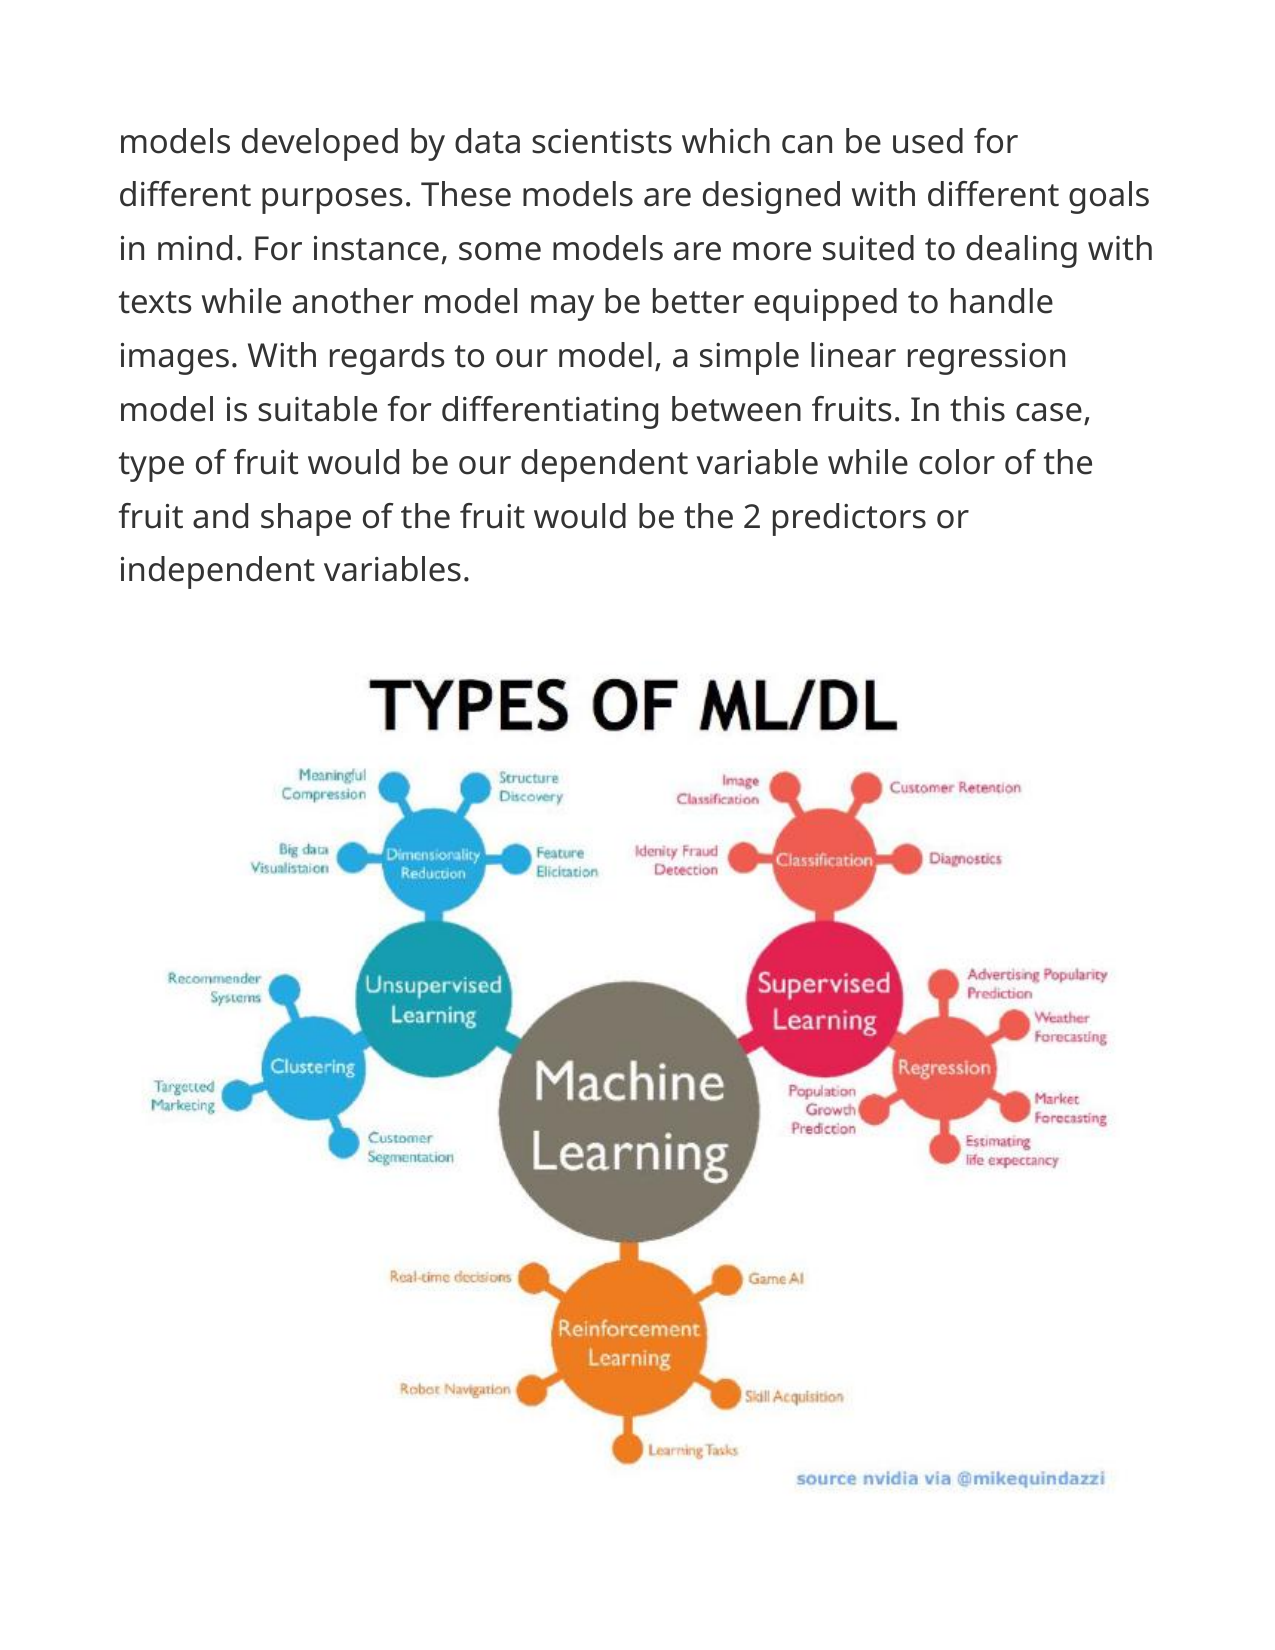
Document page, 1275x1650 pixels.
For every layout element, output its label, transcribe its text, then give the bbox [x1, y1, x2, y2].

text models developed by data scientists which can be used for different purposes. These models are designed with different goals in mind. For instance, some models are more suited to dealing with texts while another model may be better equipped to handle images. With regards to our model, a simple linear regression model is suitable for differentiating between fruits. In this case, type of fruit would be our dependent variable while color of the fruit and shape of the fruit would be the 2 predictors or independent variables. [118, 118, 1157, 591]
picture [118, 614, 1157, 1504]
